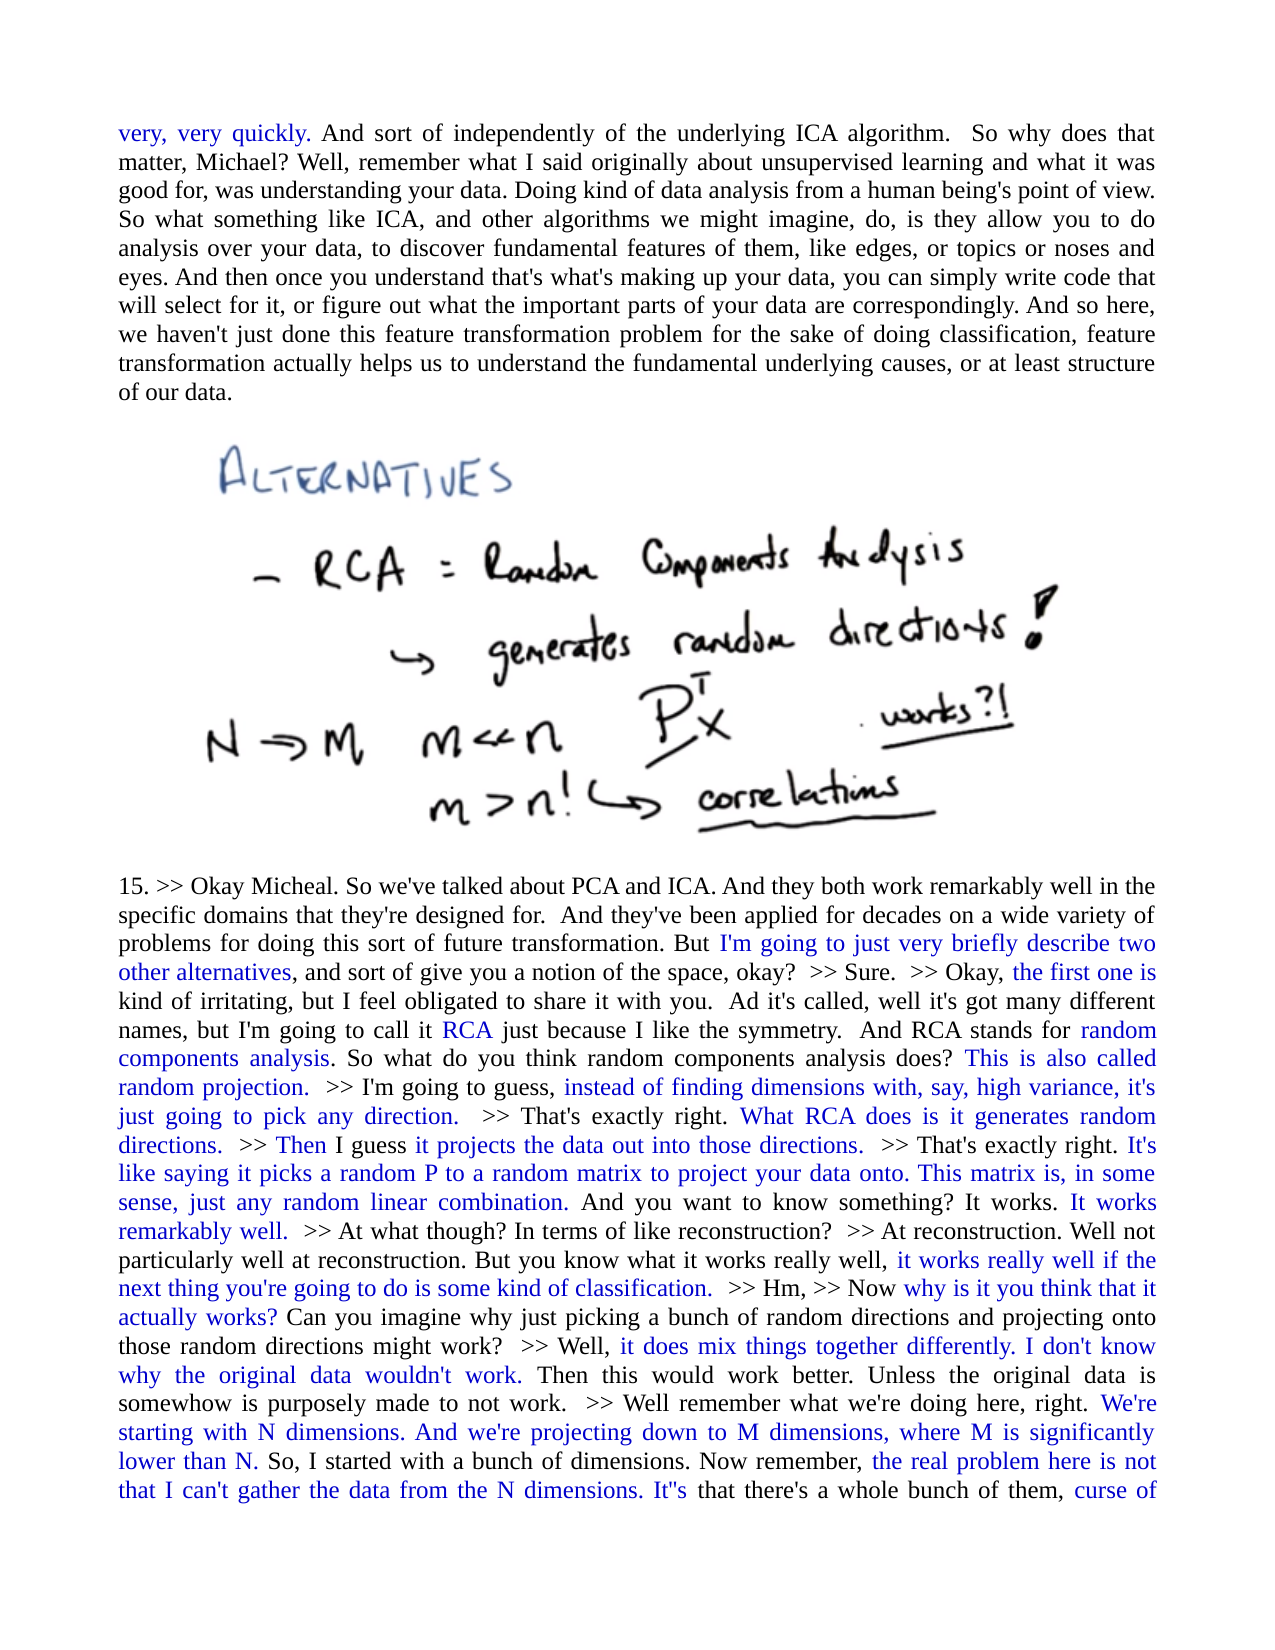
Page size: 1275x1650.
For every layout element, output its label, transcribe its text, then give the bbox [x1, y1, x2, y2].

text very, very quickly. And sort of independently of the underlying ICA algorithm. So why does that matter, Michael? Well, remember what I said originally about unsupervised learning and what it was good for, was understanding your data. Doing kind of data analysis from a human being's point of view. So what something like ICA, and other algorithms we might imagine, do, is they allow you to do analysis over your data, to discover fundamental features of them, like edges, or topics or noses and eyes. And then once you understand that's what's making up your data, you can simply write code that will select for it, or figure out what the important parts of your data are correspondingly. And so here, we haven't just done this feature transformation problem for the sake of doing classification, feature transformation actually helps us to understand the fundamental underlying causes, or at least structure of our data. [118, 118, 1157, 406]
picture [167, 434, 1108, 843]
text 15. >> Okay Micheal. So we've talked about PCA and ICA. And they both work remarkably well in the specific domains that they're designed for. And they've been applied for decades on a wide variety of problems for doing this sort of future transformation. But I'm going to just very briefly describe two other alternatives, and sort of give you a notion of the space, okay? >> Sure. >> Okay, the first one is kind of irritating, but I feel obligated to share it with you. Ad it's called, well it's got many different names, but I'm going to call it RCA just because I like the symmetry. And RCA stands for random components analysis. So what do you think random components analysis does? This is also called random projection. >> I'm going to guess, instead of finding dimensions with, say, high variance, it's just going to pick any direction. >> That's exactly right. What RCA does is it generates random directions. >> Then I guess it projects the data out into those directions. >> That's exactly right. It's like saying it picks a random P to a random matrix to project your data onto. This matrix is, in some sense, just any random linear combination. And you want to know something? It works. It works remarkably well. >> At what though? In terms of like reconstruction? >> At reconstruction. Well not particularly well at reconstruction. But you know what it works really well, it works really well if the next thing you're going to do is some kind of classification. >> Hm, >> Now why is it you think that it actually works? Can you imagine why just picking a bunch of random directions and projecting onto those random directions might work? >> Well, it does mix things together differently. I don't know why the original data wouldn't work. Then this would work better. Unless the original data is somewhow is purposely made to not work. >> Well remember what we're doing here, right. We're starting with N dimensions. And we're projecting down to M dimensions, where M is significantly lower than N. So, I started with a bunch of dimensions. Now remember, the real problem here is not that I can't gather the data from the N dimensions. It''s that there's a whole bunch of them, curse of [118, 871, 1157, 1503]
